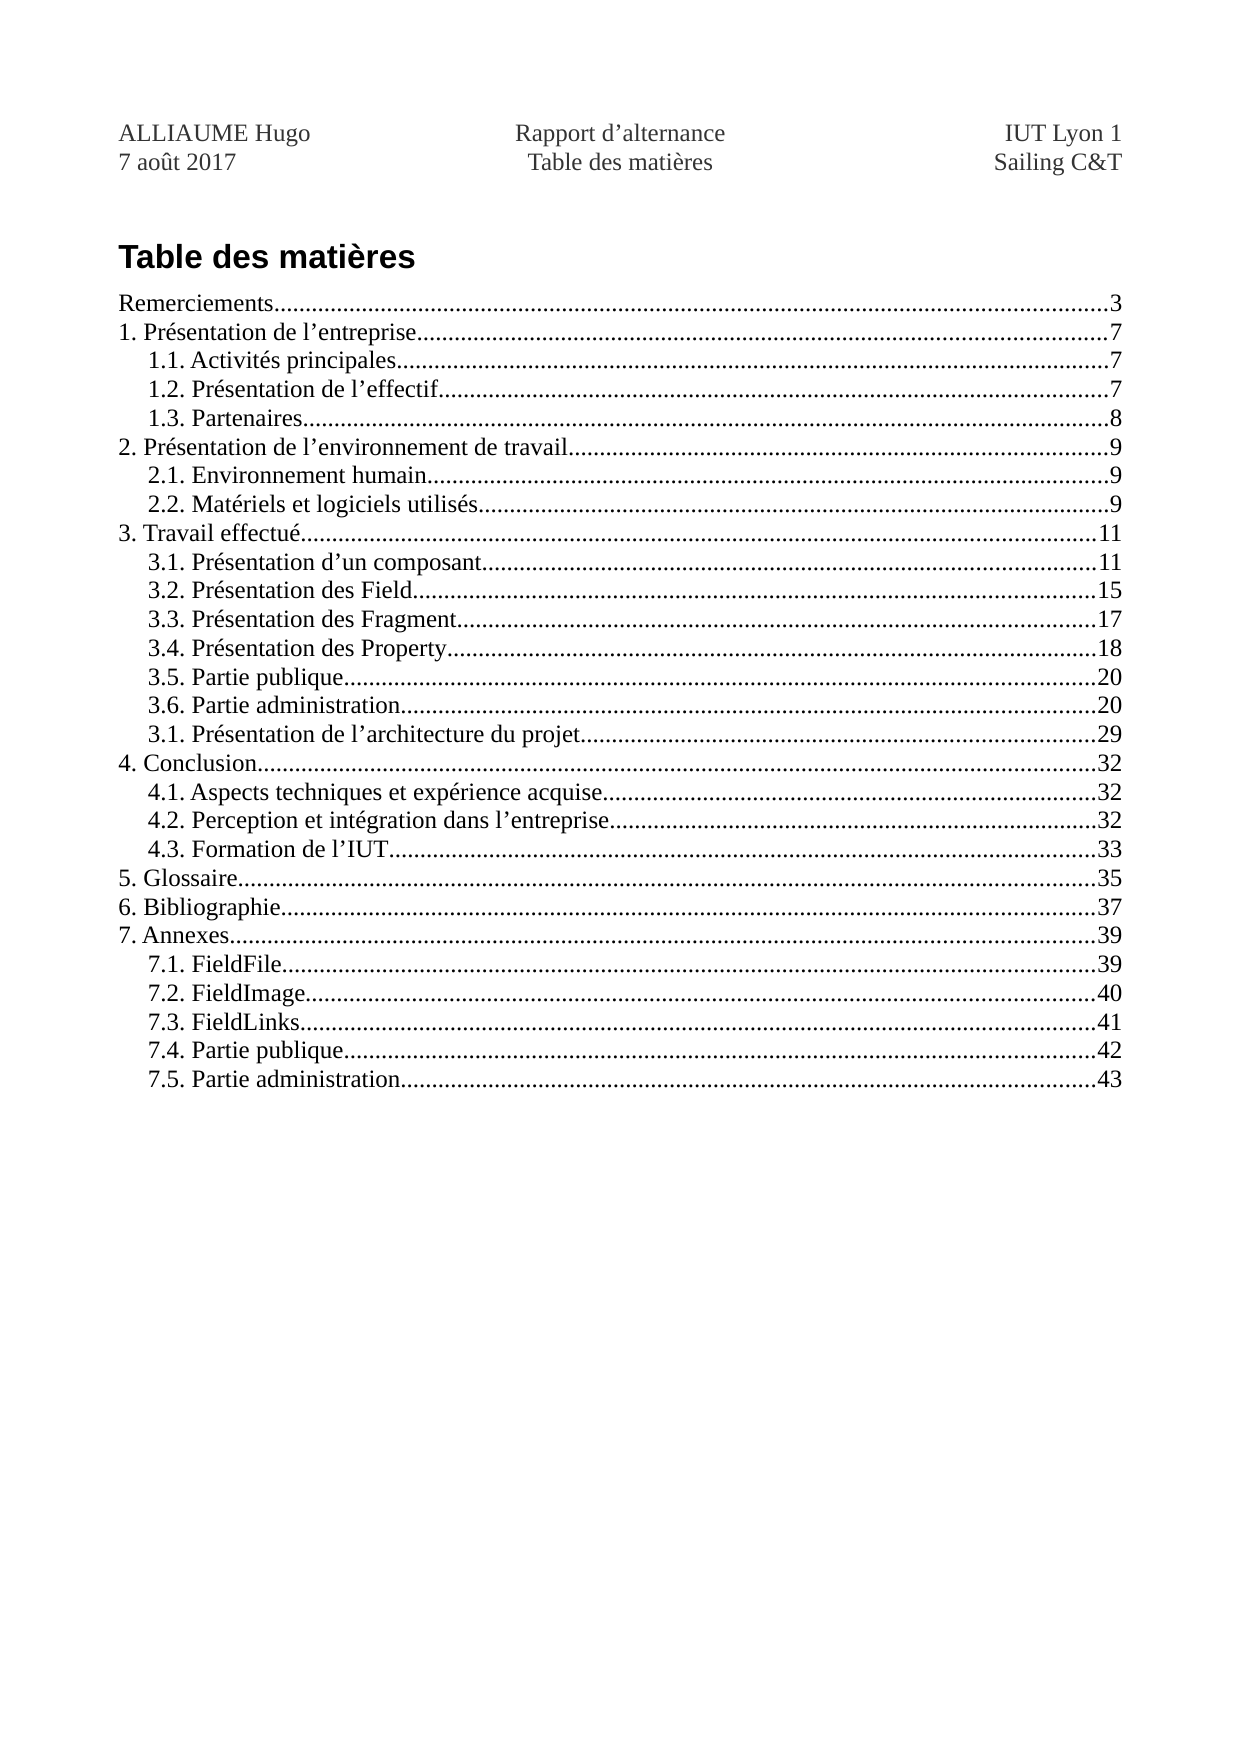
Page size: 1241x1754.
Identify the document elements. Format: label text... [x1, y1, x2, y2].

text 4. Conclusion 32 [118, 748, 1122, 777]
text Remerciements 3 [118, 288, 1122, 317]
text 2. Présentation de l’environnement de travail 9 [118, 432, 1122, 461]
text 3.3. Présentation des Fragment 17 [148, 604, 1122, 633]
text 4.2. Perception et intégration dans l’entreprise 32 [148, 806, 1122, 834]
text 7.3. FieldLinks 41 [148, 1007, 1122, 1036]
text 3.6. Partie administration 20 [148, 691, 1122, 719]
text 7.4. Partie publique 42 [148, 1036, 1122, 1064]
text 7.2. FieldImage 40 [148, 978, 1122, 1007]
text 3.1. Présentation de l’architecture du projet 29 [148, 719, 1122, 748]
subtitle Table des matières [118, 237, 1122, 276]
text 3.4. Présentation des Property 18 [148, 633, 1122, 662]
text 1.1. Activités principales 7 [148, 346, 1122, 374]
text 3.5. Partie publique 20 [148, 662, 1122, 691]
text 4.3. Formation de l’IUT 33 [148, 834, 1122, 863]
text 5. Glossaire 35 [118, 863, 1122, 892]
text 1. Présentation de l’entreprise 7 [118, 317, 1122, 346]
text 7. Annexes 39 [118, 921, 1122, 949]
text 6. Bibliographie 37 [118, 892, 1122, 921]
text 7.1. FieldFile 39 [148, 949, 1122, 978]
text 1.2. Présentation de l’effectif 7 [148, 374, 1122, 403]
text 3.2. Présentation des Field 15 [148, 576, 1122, 604]
text 1.3. Partenaires 8 [148, 403, 1122, 432]
text 7.5. Partie administration 43 [148, 1064, 1122, 1093]
text 4.1. Aspects techniques et expérience acquise 32 [148, 777, 1122, 806]
text 2.2. Matériels et logiciels utilisés 9 [148, 489, 1122, 518]
text 3. Travail effectué 11 [118, 518, 1122, 547]
text 2.1. Environnement humain 9 [148, 461, 1122, 489]
text 3.1. Présentation d’un composant 11 [148, 547, 1122, 576]
